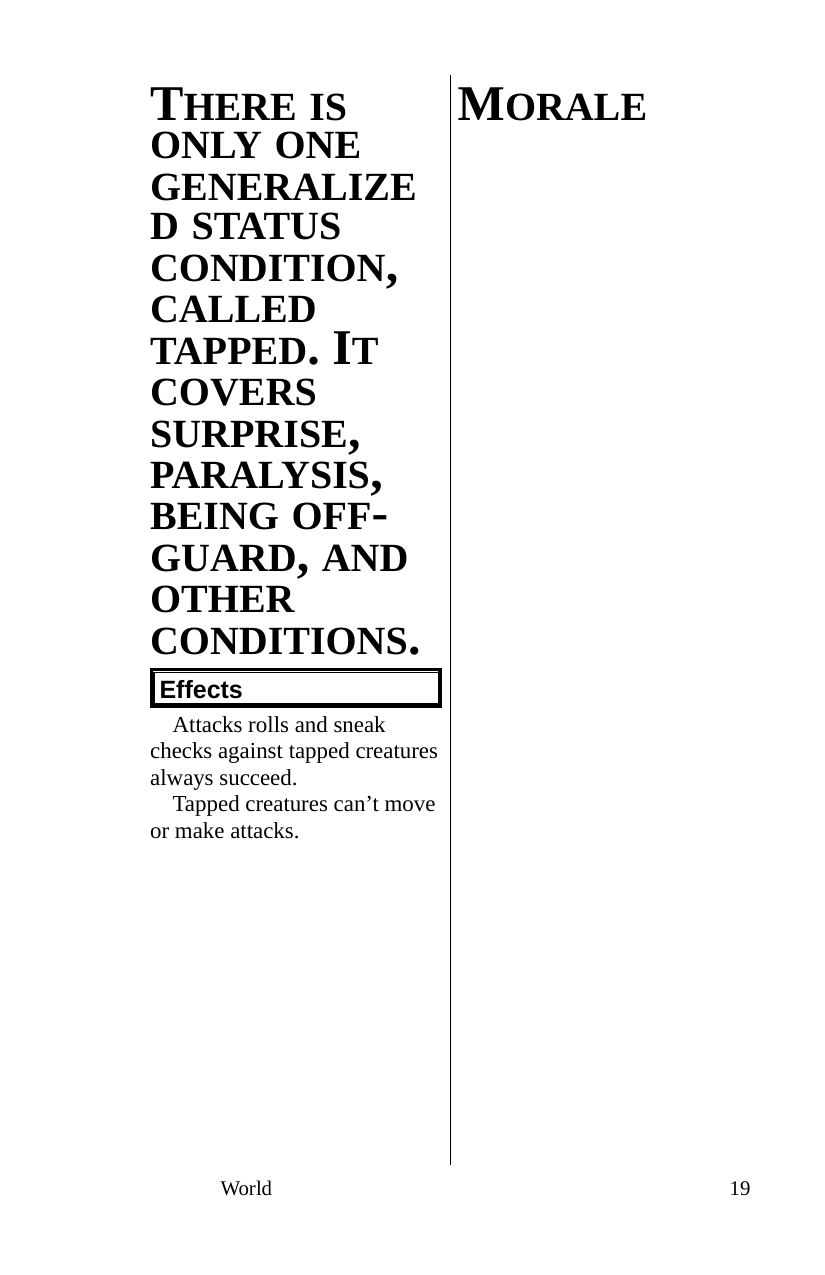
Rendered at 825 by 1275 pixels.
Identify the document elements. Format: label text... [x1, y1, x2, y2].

text There is only one generalized status condition, called tapped. It covers surprise, paralysis, being off-guard, and other conditions. [150, 87, 442, 665]
text Tapped creatures can’t move or make attacks. [150, 790, 442, 843]
subtitle Morale [457, 87, 750, 128]
text Attacks rolls and sneak checks against tapped creatures always succeed. [150, 711, 442, 790]
subtitle Effects [155, 673, 438, 703]
